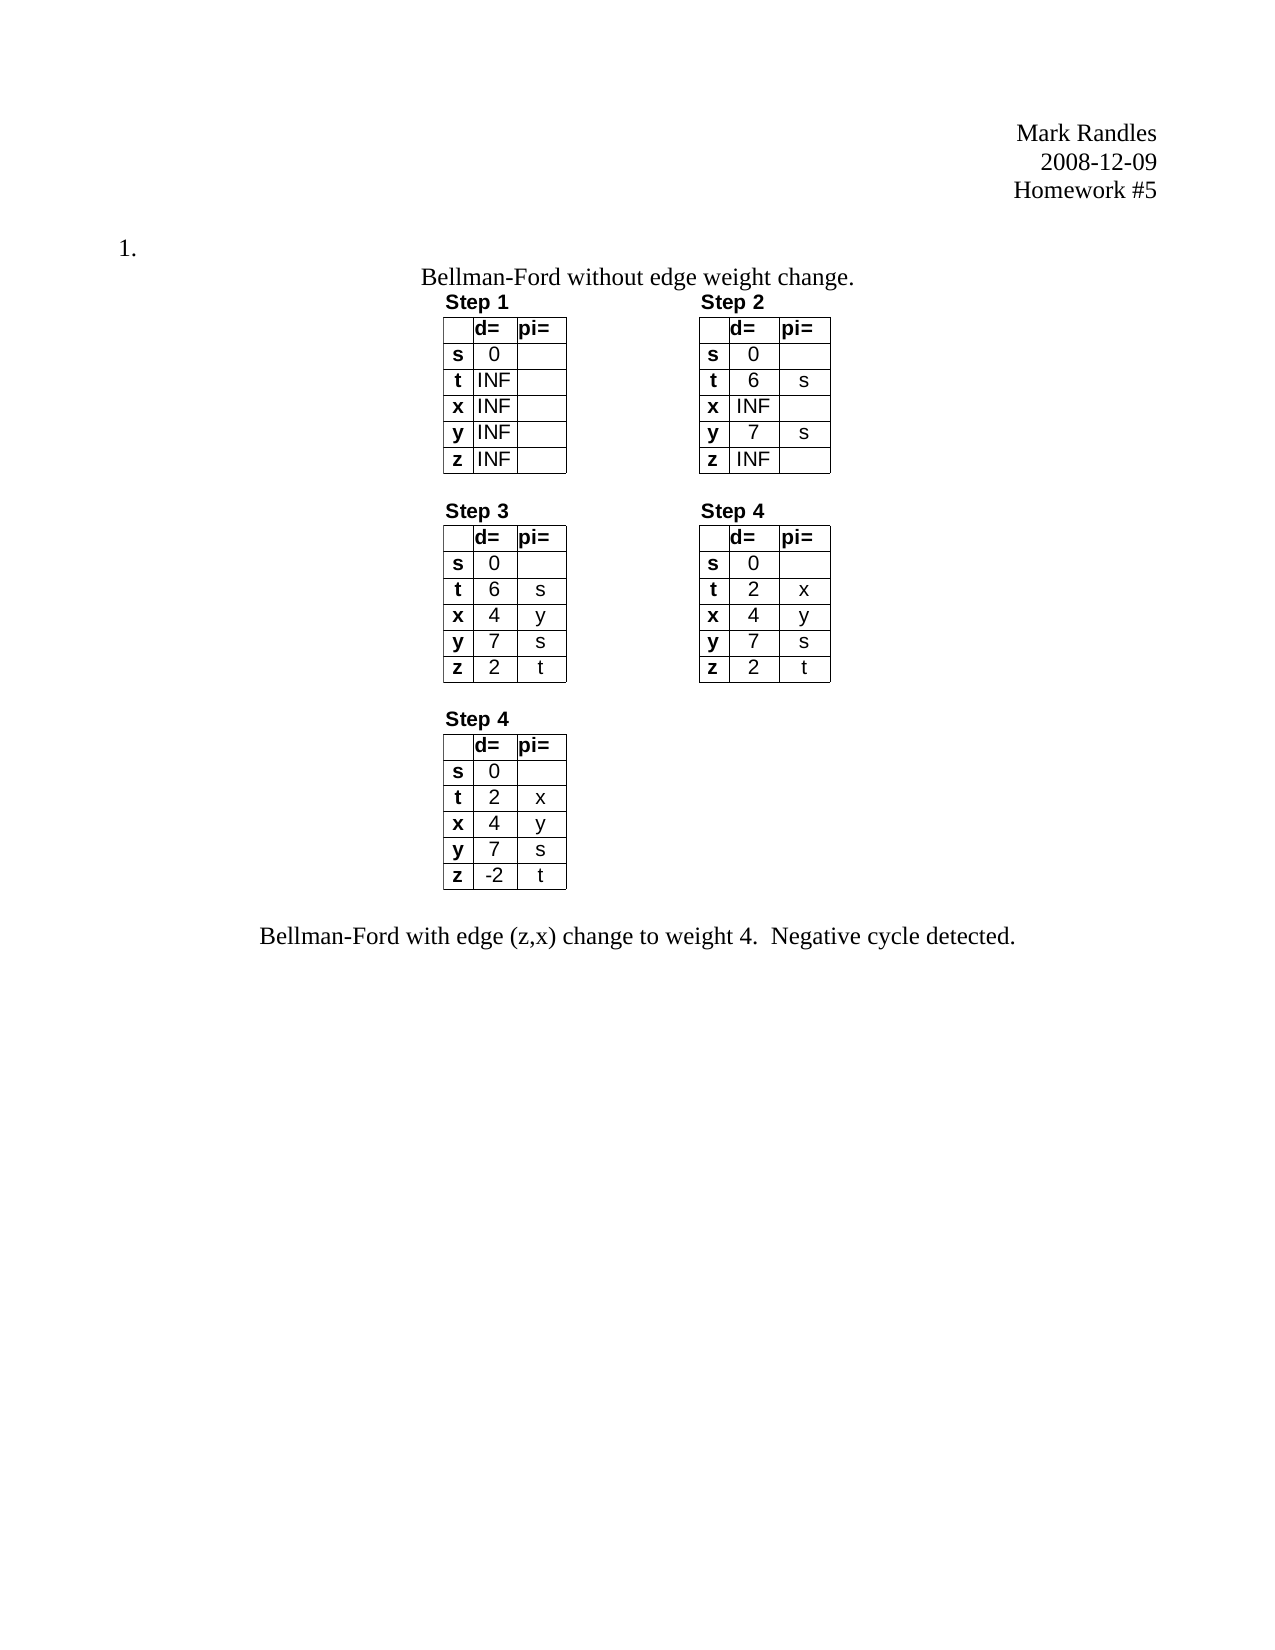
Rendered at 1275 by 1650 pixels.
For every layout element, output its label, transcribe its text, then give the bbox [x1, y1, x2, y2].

text Bellman-Ford without edge weight change. [118, 262, 1157, 291]
text Bellman-Ford with edge (z,x) change to weight 4. Negative cycle detected. [118, 921, 1157, 950]
text 2008-12-09 [118, 147, 1157, 176]
text Mark Randles [118, 118, 1157, 147]
text 1. [118, 233, 1157, 262]
text Homework #5 [118, 176, 1157, 204]
